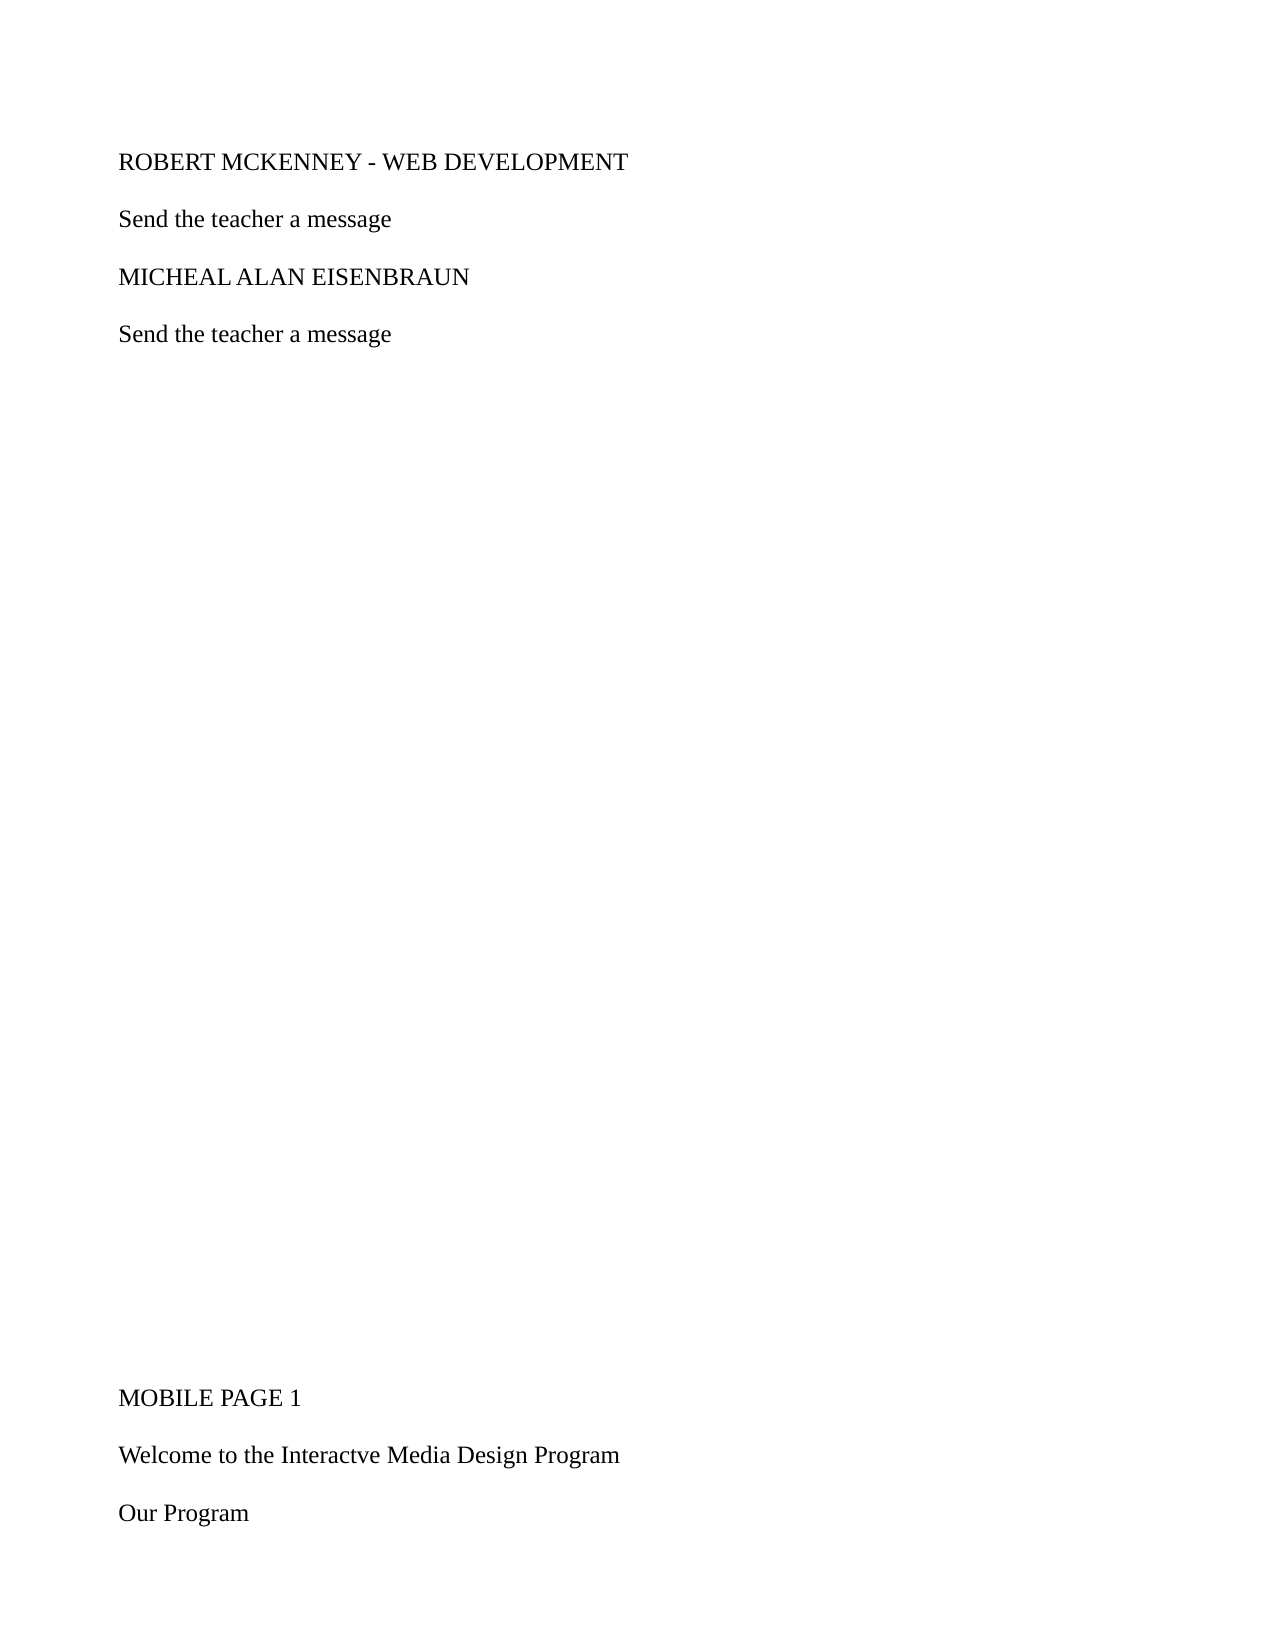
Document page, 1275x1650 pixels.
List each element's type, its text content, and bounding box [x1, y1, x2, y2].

text Our Program [118, 1498, 1157, 1527]
text Send the teacher a message [118, 319, 1157, 348]
text ROBERT MCKENNEY - WEB DEVELOPMENT [118, 147, 1157, 176]
text MICHEAL ALAN EISENBRAUN [118, 262, 1157, 291]
text MOBILE PAGE 1 [118, 1383, 1157, 1412]
text Send the teacher a message [118, 204, 1157, 233]
text Welcome to the Interactve Media Design Program [118, 1441, 1157, 1469]
